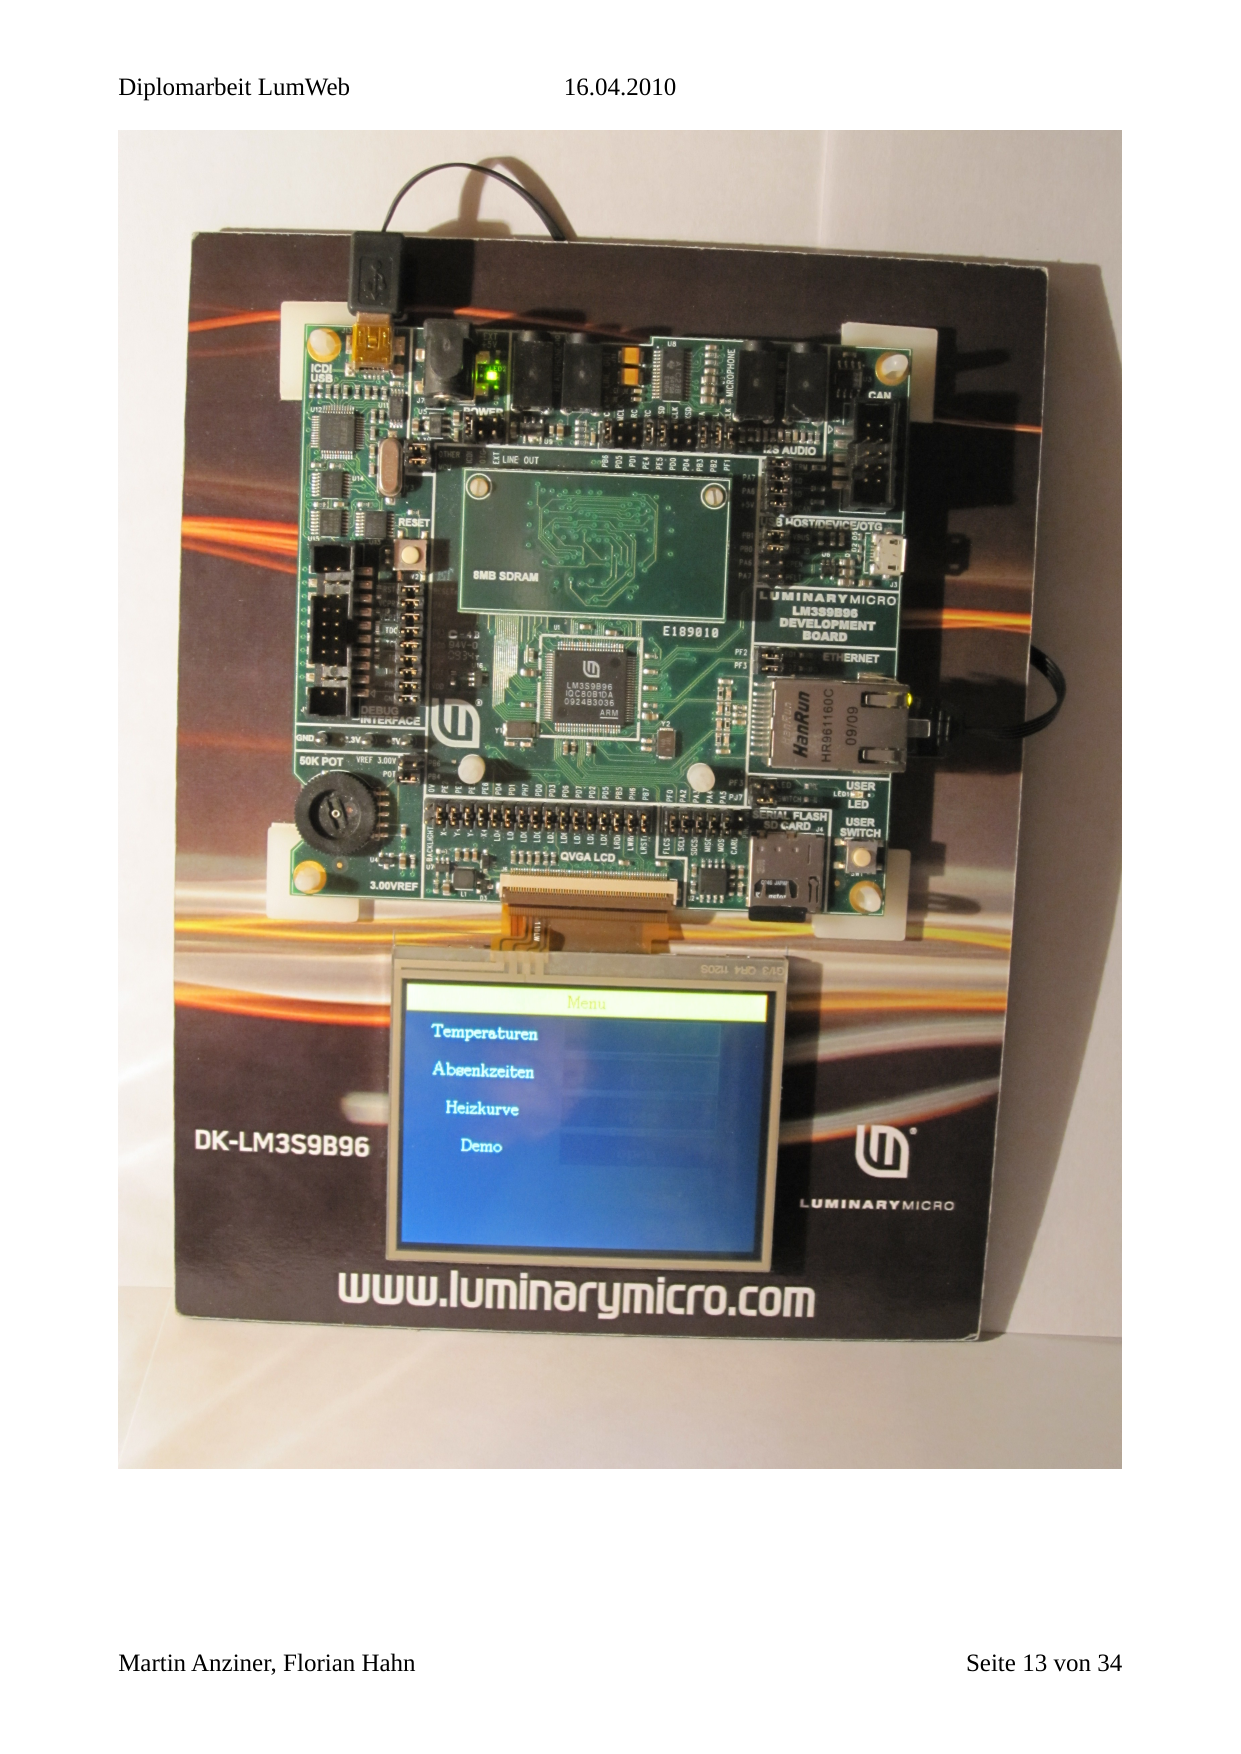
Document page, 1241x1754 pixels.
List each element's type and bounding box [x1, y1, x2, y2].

picture [118, 130, 1122, 1469]
